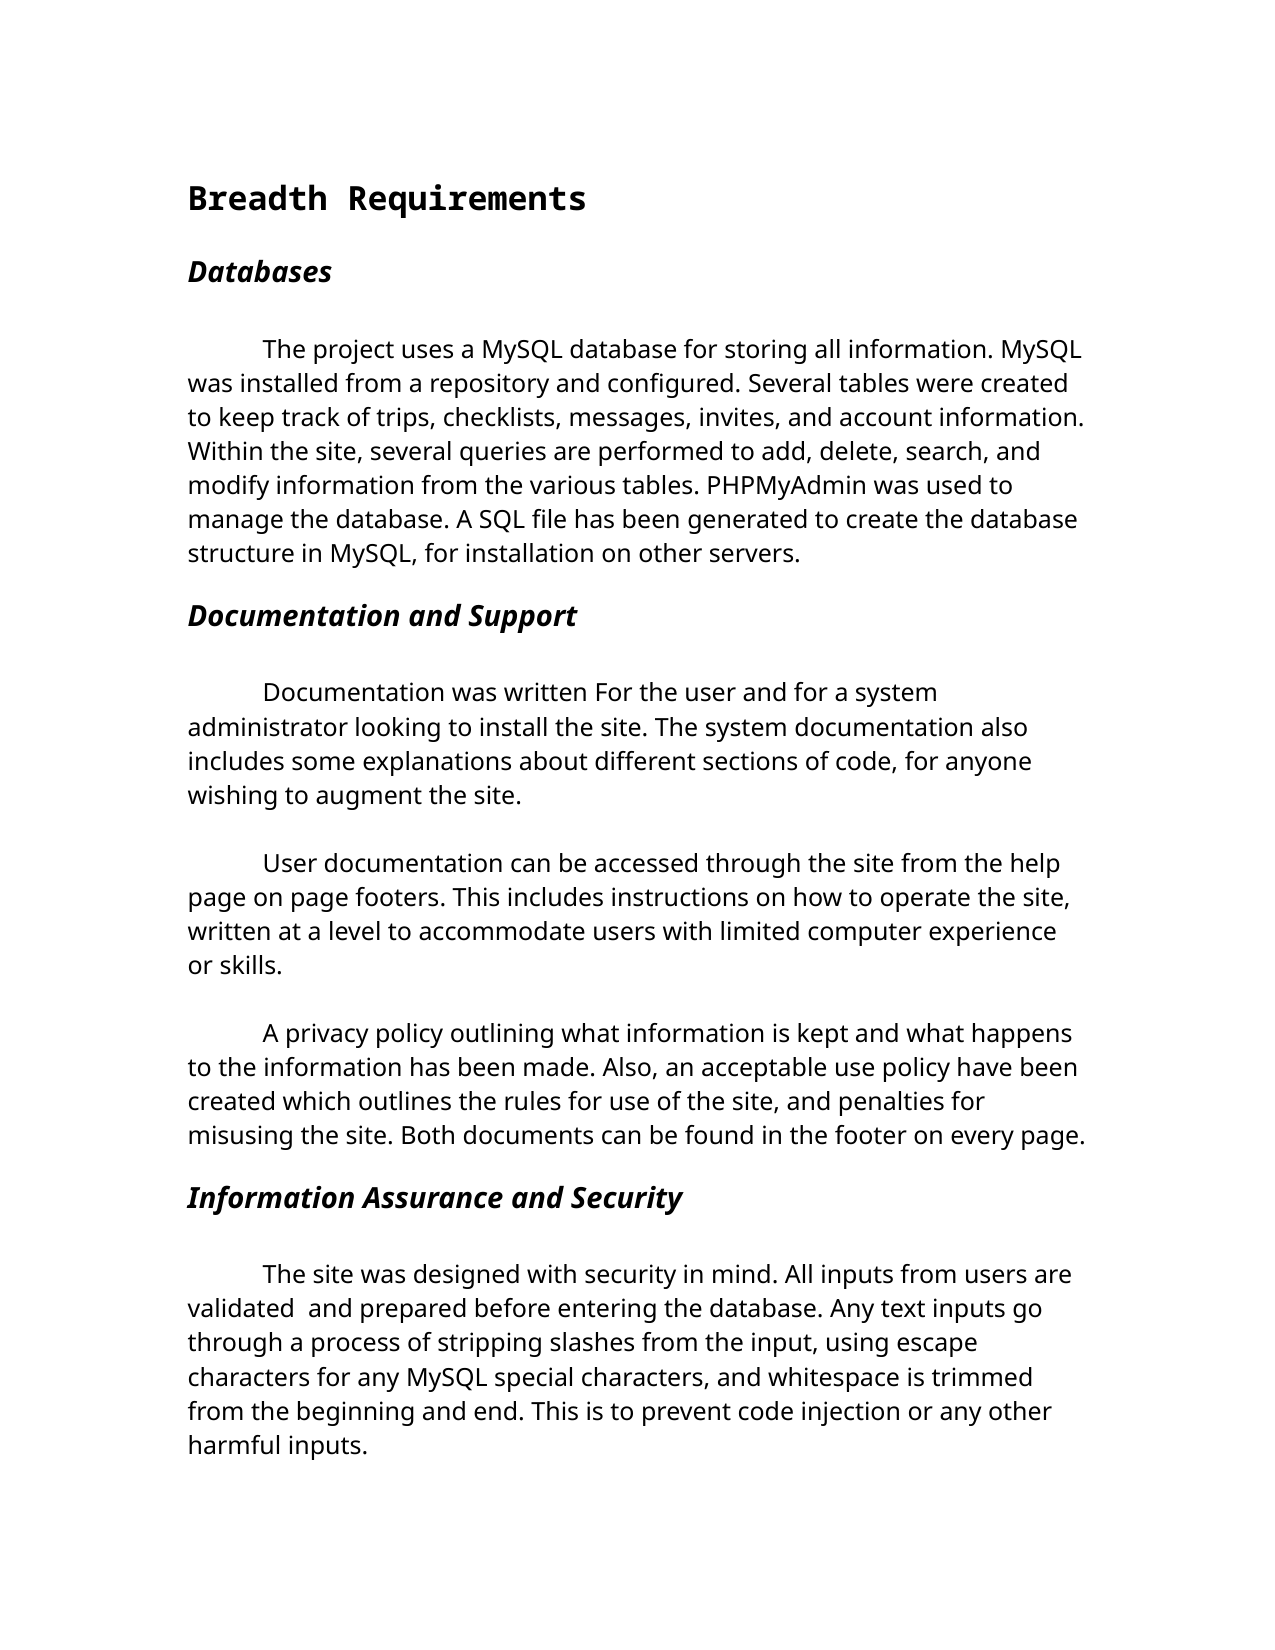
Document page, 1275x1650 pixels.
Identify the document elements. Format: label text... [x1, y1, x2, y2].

subtitle Documentation and Support [187, 595, 1087, 635]
subtitle Information Assurance and Security [187, 1177, 1087, 1217]
text Documentation was written For the user and for a system administrator looking to install the site. The system documentation also includes some explanations about different sections of code, for anyone wishing to augment the site. [187, 675, 1087, 811]
text A privacy policy outlining what information is kept and what happens to the information has been made. Also, an acceptable use policy have been created which outlines the rules for use of the site, and penalties for misusing the site. Both documents can be found in the footer on every page. [187, 1016, 1087, 1152]
subtitle Breadth Requirements [187, 175, 1087, 220]
text The project uses a MySQL database for storing all information. MySQL was installed from a repository and configured. Several tables were created to keep track of trips, checklists, messages, invites, and account information. Within the site, several queries are performed to add, delete, search, and modify information from the various tables. PHPMyAdmin was used to manage the database. A SQL file has been generated to create the database structure in MySQL, for installation on other servers. [187, 332, 1087, 570]
subtitle Databases [187, 252, 1087, 291]
text User documentation can be accessed through the site from the help page on page footers. This includes instructions on how to operate the site, written at a level to accommodate users with limited computer experience or skills. [187, 845, 1087, 982]
text The site was designed with security in mind. All inputs from users are validated and prepared before entering the database. Any text inputs go through a process of stripping slashes from the input, using escape characters for any MySQL special characters, and whitespace is trimmed from the beginning and end. This is to prevent code injection or any other harmful inputs. [187, 1257, 1087, 1461]
